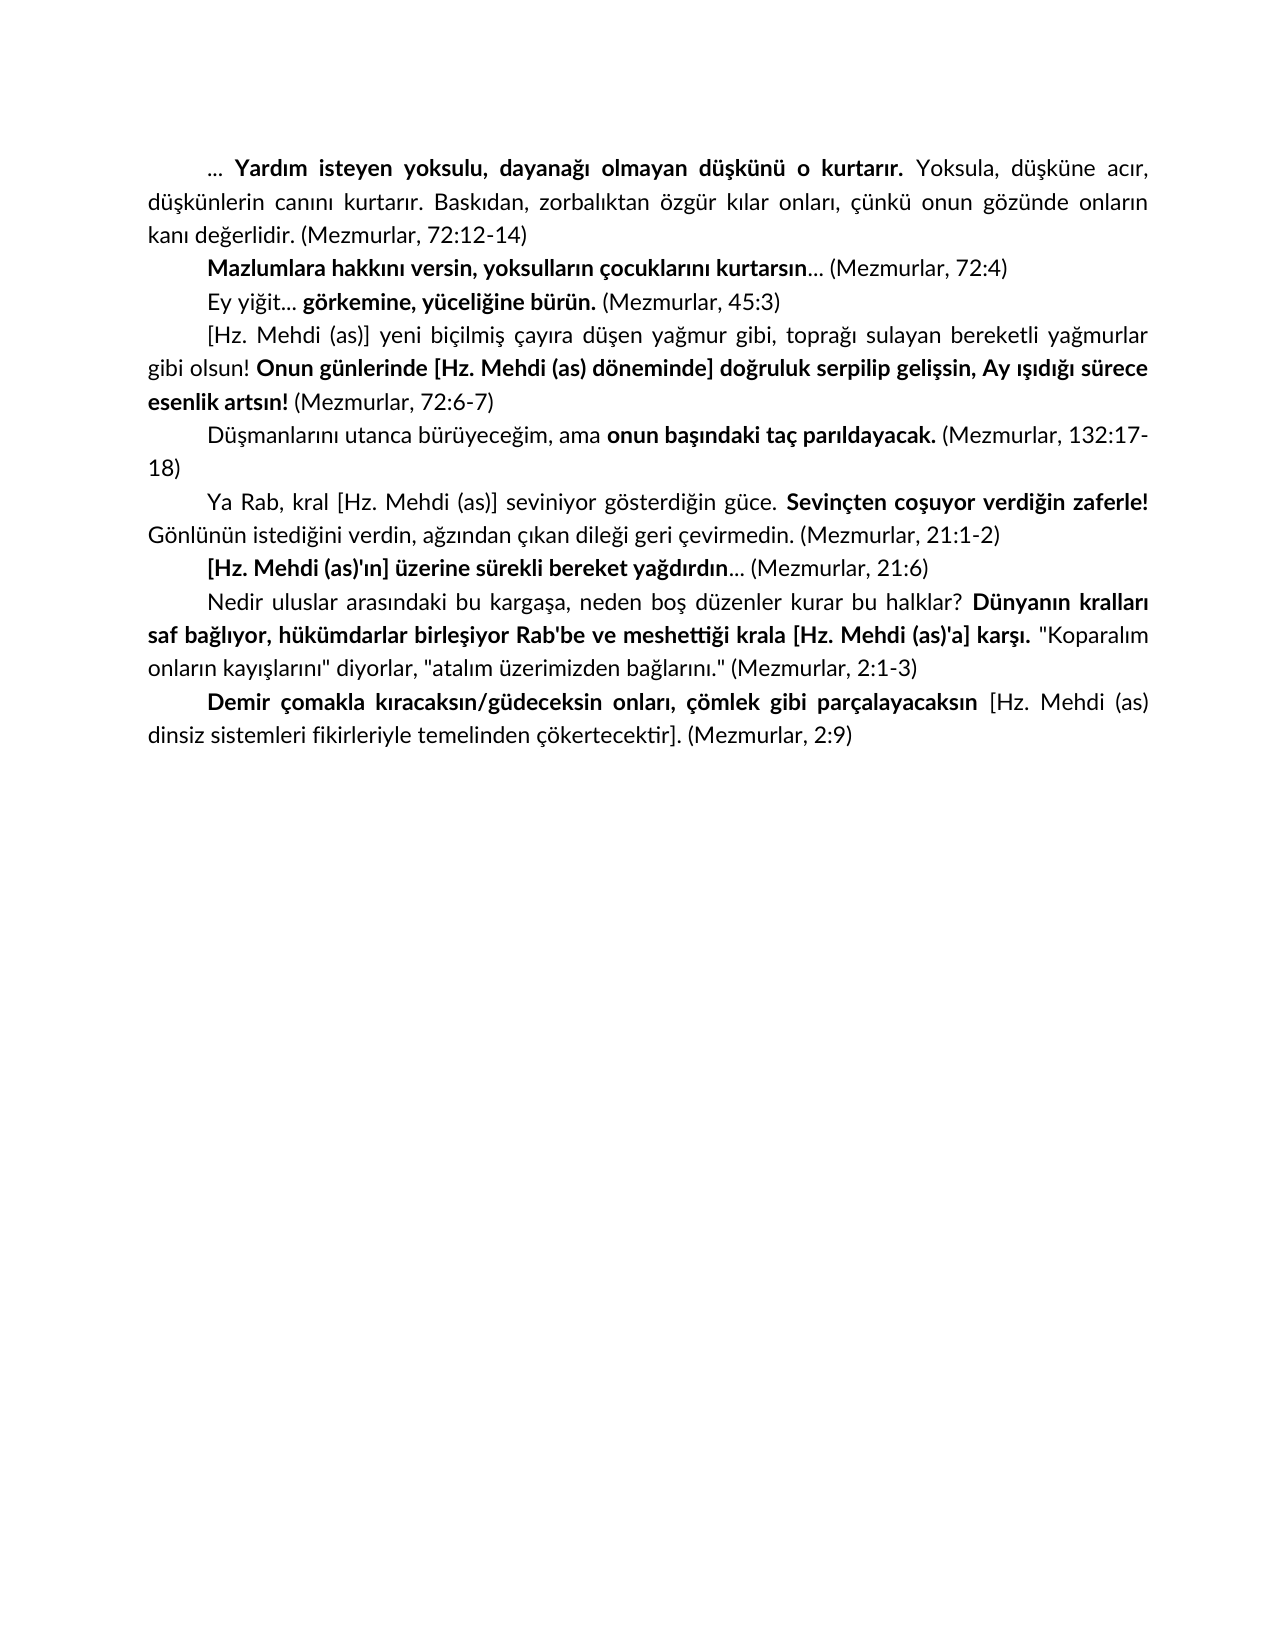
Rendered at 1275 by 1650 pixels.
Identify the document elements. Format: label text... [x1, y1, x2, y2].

text ... Yardım isteyen yoksulu, dayanağı olmayan düşkünü o kurtarır. Yoksula, düşküne acır, düşkünlerin canını kurtarır. Baskıdan, zorbalıktan özgür kılar onları, çünkü onun gözünde onların kanı değerlidir. (Mezmurlar, 72:12-14) [148, 150, 1149, 250]
text Mazlumlara hakkını versin, yoksulların çocuklarını kurtarsın... (Mezmurlar, 72:4) [148, 250, 1149, 283]
text [Hz. Mehdi (as)] yeni biçilmiş çayıra düşen yağmur gibi, toprağı sulayan bereketli yağmurlar gibi olsun! Onun günlerinde [Hz. Mehdi (as) döneminde] doğruluk serpilip gelişsin, Ay ışıdığı sürece esenlik artsın! (Mezmurlar, 72:6-7) [148, 317, 1149, 417]
text [Hz. Mehdi (as)'ın] üzerine sürekli bereket yağdırdın... (Mezmurlar, 21:6) [148, 550, 1149, 583]
text Düşmanlarını utanca bürüyeceğim, ama onun başındaki taç parıldayacak. (Mezmurlar, 132:17-18) [148, 417, 1149, 483]
text Demir çomakla kıracaksın/güdeceksin onları, çömlek gibi parçalayacaksın [Hz. Mehdi (as) dinsiz sistemleri fikirleriyle temelinden çökertecektir]. (Mezmurlar, 2:9) [148, 683, 1149, 750]
text Ya Rab, kral [Hz. Mehdi (as)] seviniyor gösterdiğin güce. Sevinçten coşuyor verdiğin zaferle! Gönlünün istediğini verdin, ağzından çıkan dileği geri çevirmedin. (Mezmurlar, 21:1-2) [148, 483, 1149, 550]
text Nedir uluslar arasındaki bu kargaşa, neden boş düzenler kurar bu halklar? Dünyanın kralları saf bağlıyor, hükümdarlar birleşiyor Rab'be ve meshettiği krala [Hz. Mehdi (as)'a] karşı. "Koparalım onların kayışlarını" diyorlar, "atalım üzerimizden bağlarını." (Mezmurlar, 2:1-3) [148, 583, 1149, 683]
text Ey yiğit... görkemine, yüceliğine bürün. (Mezmurlar, 45:3) [148, 283, 1149, 317]
